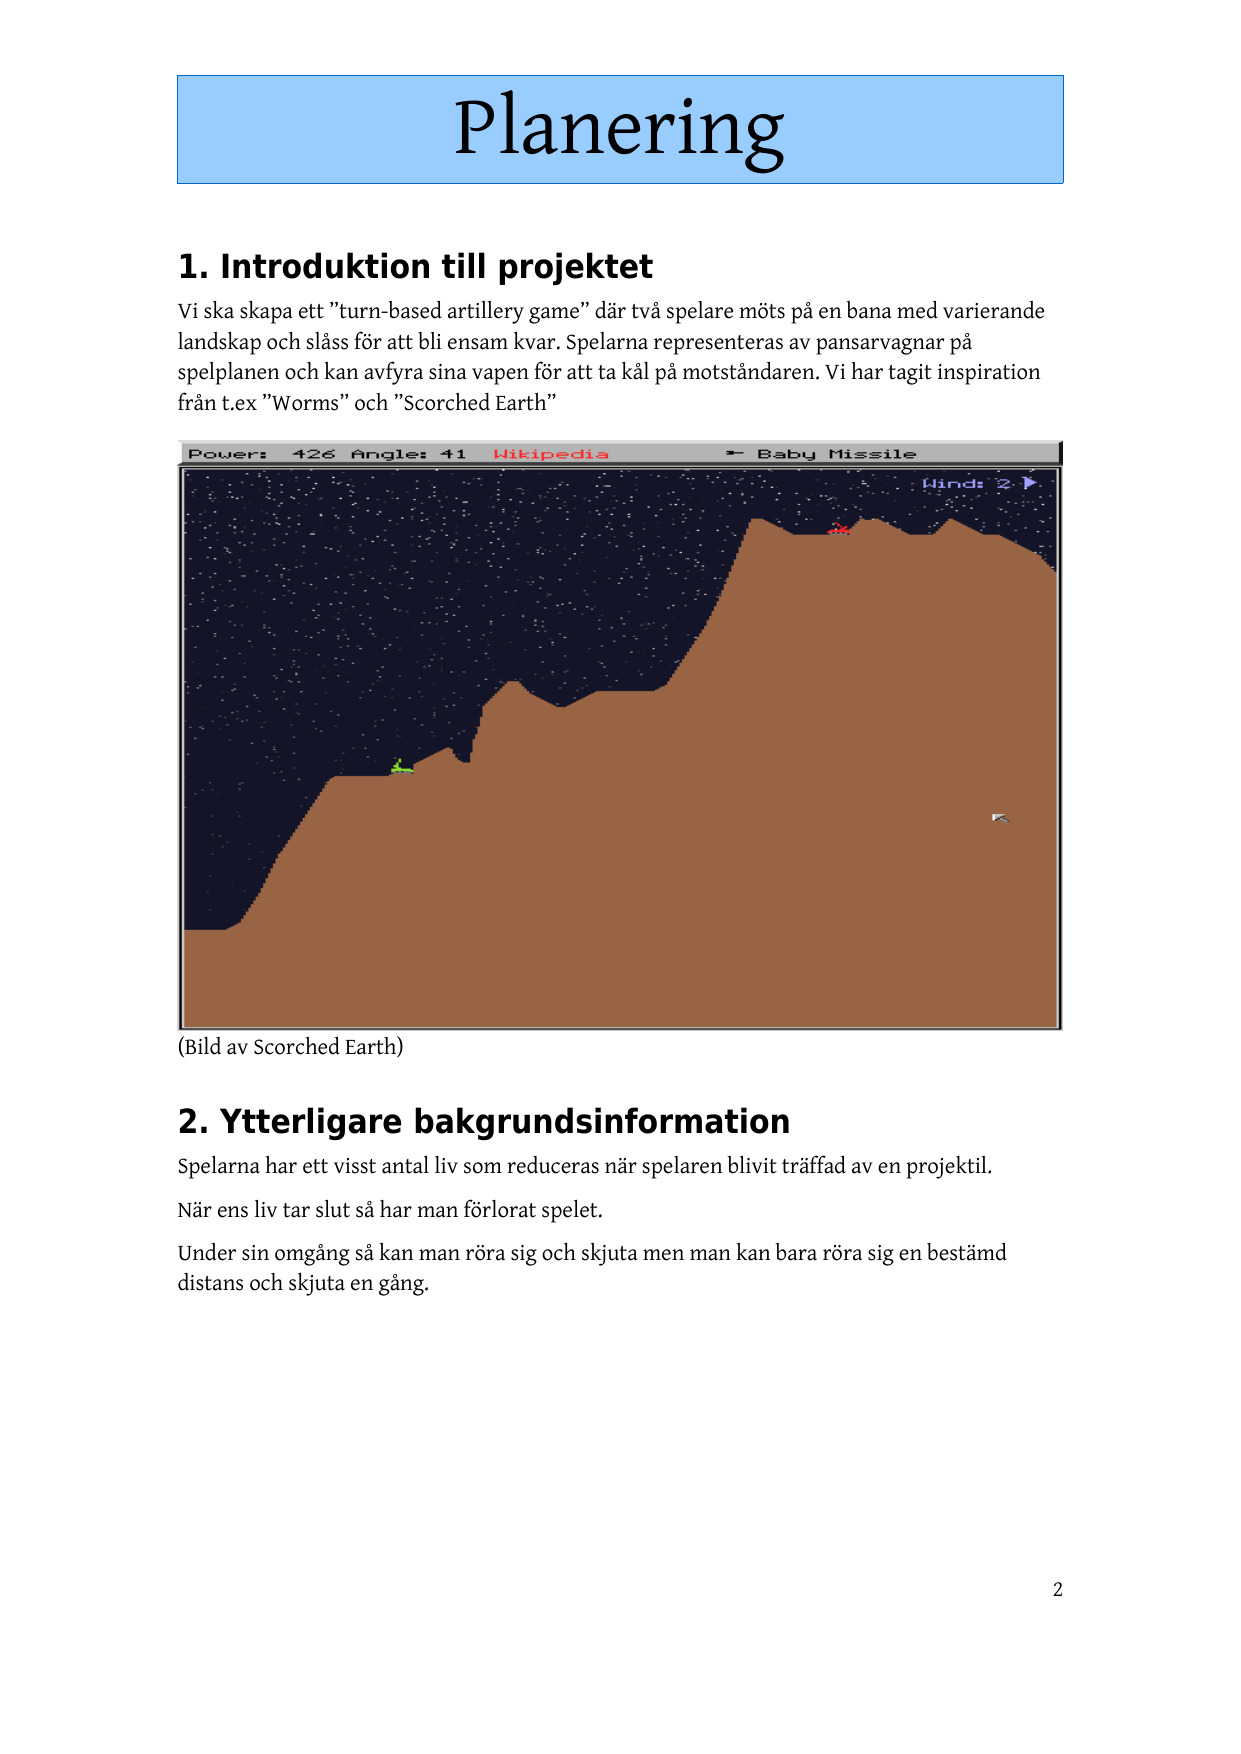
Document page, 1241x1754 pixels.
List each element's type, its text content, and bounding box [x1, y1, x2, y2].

subtitle 1. Introduktion till projektet [177, 247, 1063, 286]
text Spelarna har ett visst antal liv som reduceras när spelaren blivit träffad av en projektil. [177, 1154, 1063, 1181]
text Vi ska skapa ett ”turn-based artillery game” där två spelare möts på en bana med varierande landskap och slåss för att bli ensam kvar. Spelarna representeras av pansarvagnar på spelplanen och kan avfyra sina vapen för att ta kål på motståndaren. Vi har tagit inspiration från t.ex ”Worms” och ”Scorched Earth” [177, 298, 1063, 417]
text [177, 433, 1063, 440]
subtitle 2. Ytterligare bakgrundsinformation [177, 1103, 1063, 1141]
text Under sin omgång så kan man röra sig och skjuta men man kan bara röra sig en bestämd distans och skjuta en gång. [177, 1240, 1063, 1297]
text (Bild av Scorched Earth) [177, 1031, 1063, 1061]
text När ens liv tar slut så har man förlorat spelet. [177, 1197, 1063, 1223]
table_header Planering [178, 76, 1063, 183]
picture [177, 440, 1063, 1031]
